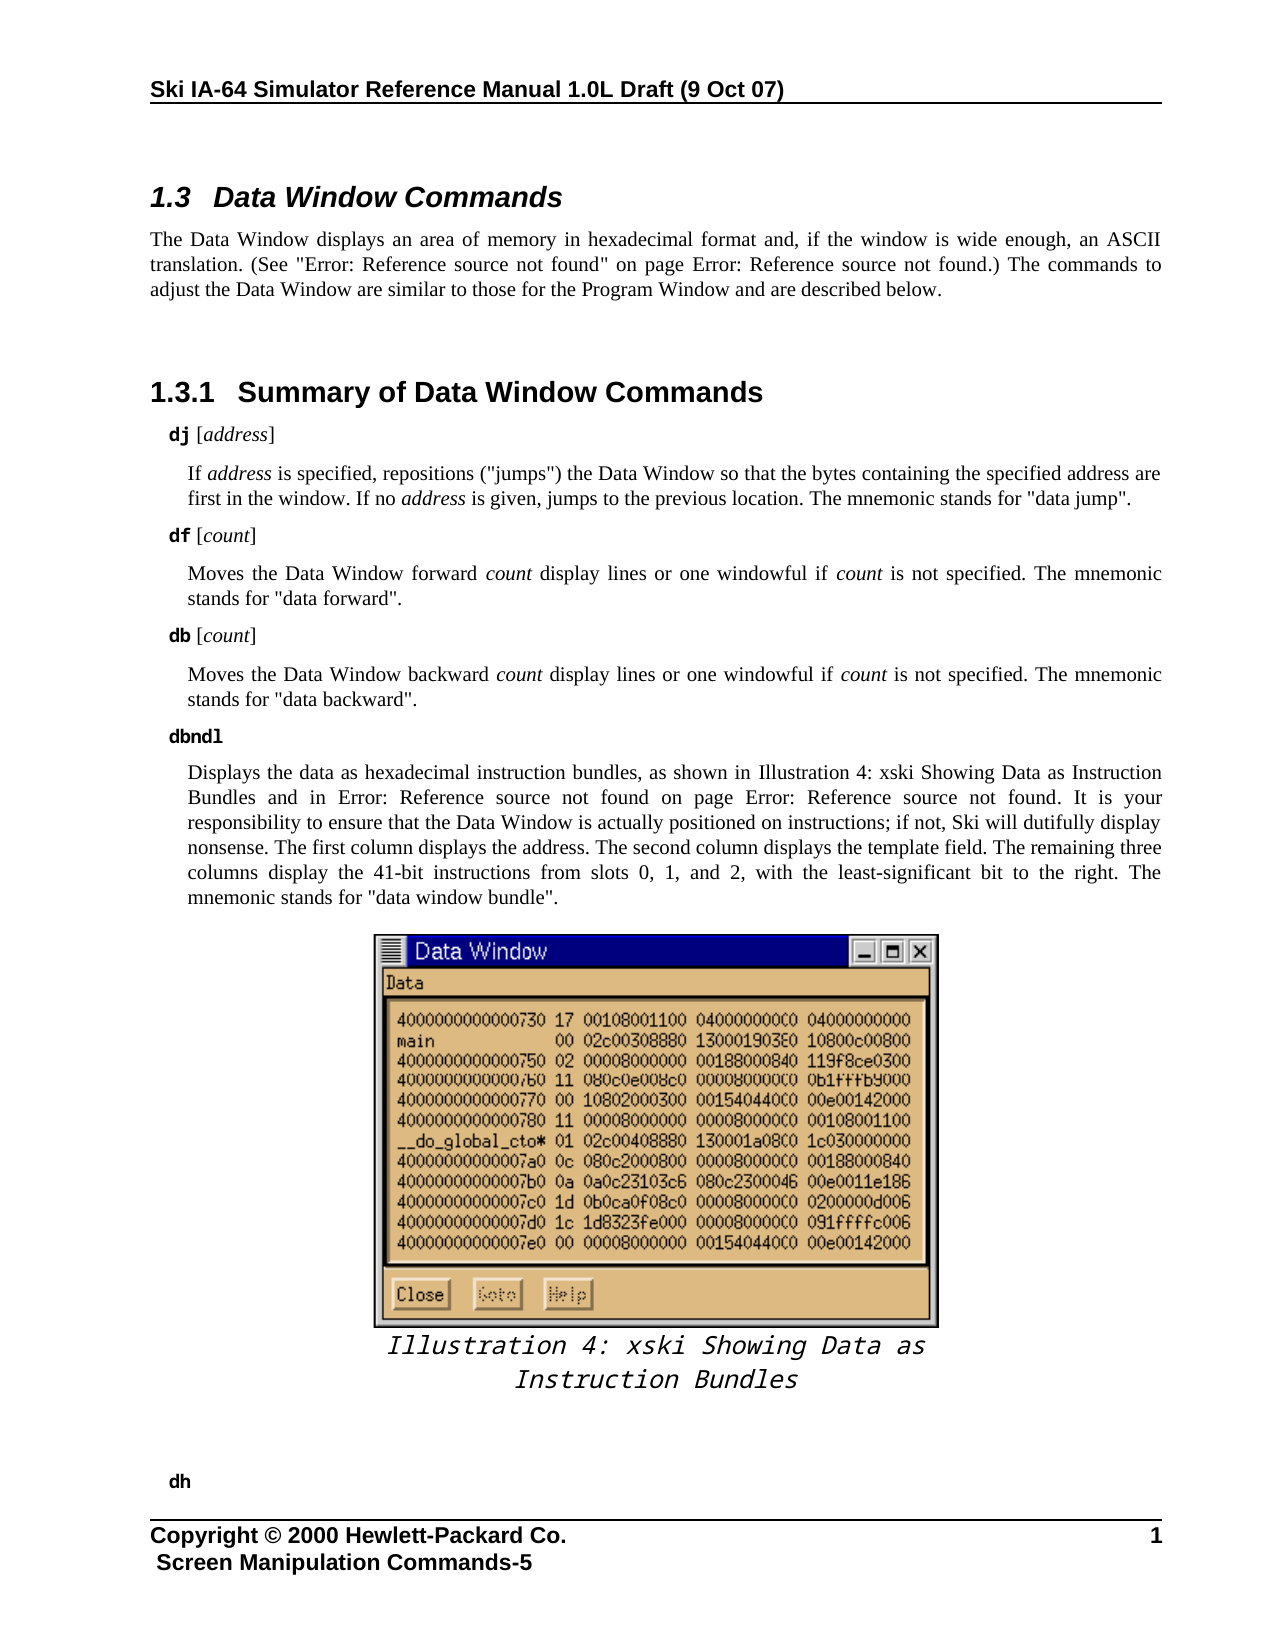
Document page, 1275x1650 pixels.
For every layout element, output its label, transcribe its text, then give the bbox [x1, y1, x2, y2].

list dbndl [169, 723, 1162, 748]
list If address is specified, repositions ("jumps") the Data Window so that the bytes containing the specified address are first in the window. If no address is given, jumps to the previous location. The mnemonic stands for "data jump". [187, 459, 1162, 509]
list db [count] [169, 622, 1162, 648]
table_header [150, 921, 1162, 1424]
picture [373, 934, 939, 1328]
list dh [169, 1468, 1162, 1494]
text The Data Window displays an area of memory in hexadecimal format and, if the window is wide enough, an ASCII translation. (See "" on page .) The commands to adjust the Data Window are similar to those for the Program Window and are described below. [150, 226, 1162, 301]
list Moves the Data Window backward count display lines or one windowful if count is not specified. The mnemonic stands for "data backward". [187, 661, 1162, 711]
list df [count] [169, 522, 1162, 547]
list Displays the data as hexadecimal instruction bundles, as shown in Illustration 4: xski Showing Data as Instruction Bundles and in on page . It is your responsibility to ensure that the Data Window is actually positioned on instructions; if not, Ski will dutifully display nonsense. The first column displays the address. The second column displays the template field. The remaining three columns display the 41-bit instructions from slots 0, 1, and 2, with the least-significant bit to the right. The mnemonic stands for "data window bundle". [187, 759, 1162, 909]
list Moves the Data Window forward count display lines or one windowful if count is not specified. The mnemonic stands for "data forward". [187, 560, 1162, 610]
subtitle Data Window Commands [150, 181, 1162, 214]
list dj [address] [169, 421, 1162, 447]
subtitle Summary of Data Window Commands [150, 376, 1162, 409]
